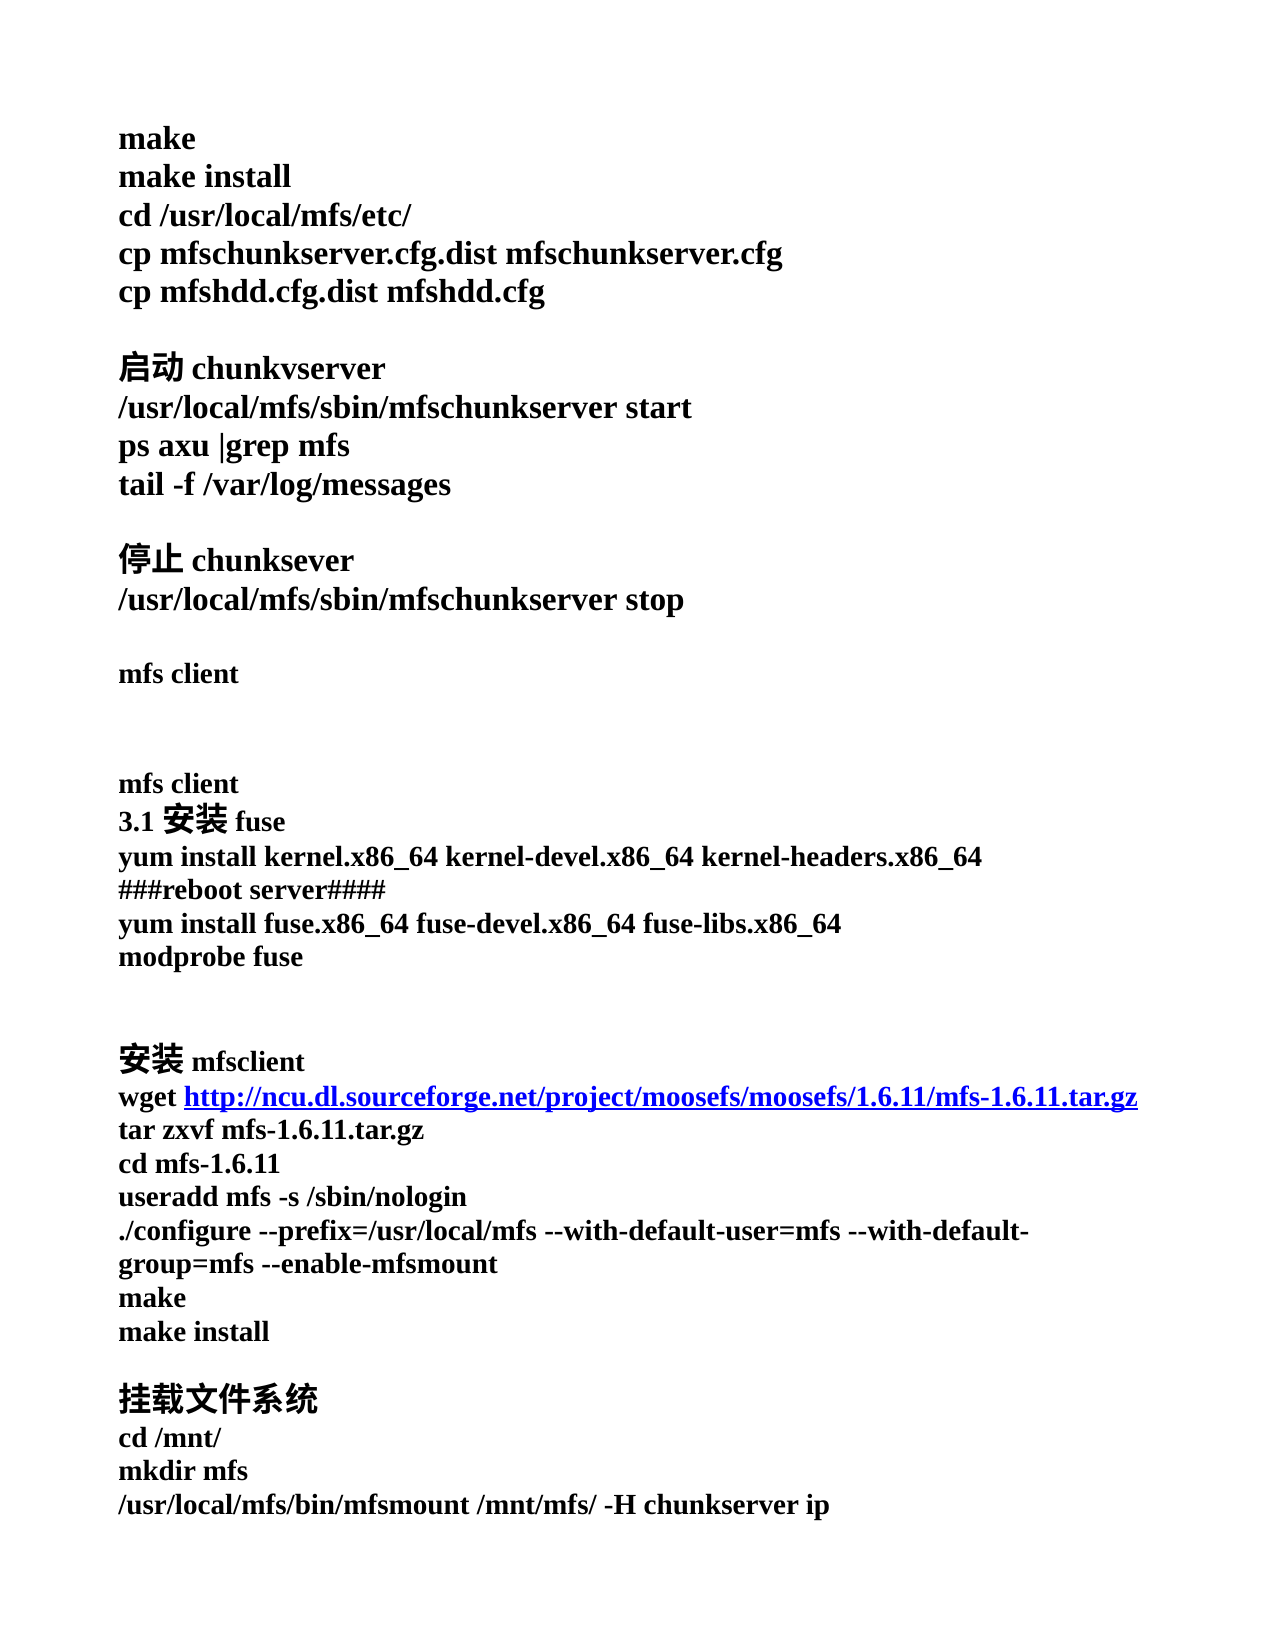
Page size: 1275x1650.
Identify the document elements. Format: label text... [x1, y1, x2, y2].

text mfs client [118, 656, 1157, 690]
text 启动chunkvserver /usr/local/mfs/sbin/mfschunkserver start ps axu |grep mfs tail -f /var/log/messages 停止chunksever /usr/local/mfs/sbin/mfschunkserver stop [118, 348, 1157, 618]
text make make install cd /usr/local/mfs/etc/ cp mfschunkserver.cfg.dist mfschunkserver.cfg cp mfshdd.cfg.dist mfshdd.cfg [118, 118, 1157, 310]
text mfs client 3.1 安装fuse yum install kernel.x86_64 kernel-devel.x86_64 kernel-headers.x86_64 ###reboot server#### yum install fuse.x86_64 fuse-devel.x86_64 fuse-libs.x86_64 modprobe fuse 安装mfsclient wget http://ncu.dl.sourceforge.net/project/moosefs/moosefs/1.6.11/mfs-1.6.11.tar.gz tar zxvf mfs-1.6.11.tar.gz cd mfs-1.6.11 useradd mfs -s /sbin/nologin ./configure --prefix=/usr/local/mfs --with-default-user=mfs --with-default-group=mfs --enable-mfsmount make make install 挂载文件系统 cd /mnt/ mkdir mfs /usr/local/mfs/bin/mfsmount /mnt/mfs/ -H chunkserver ip [118, 766, 1157, 1520]
